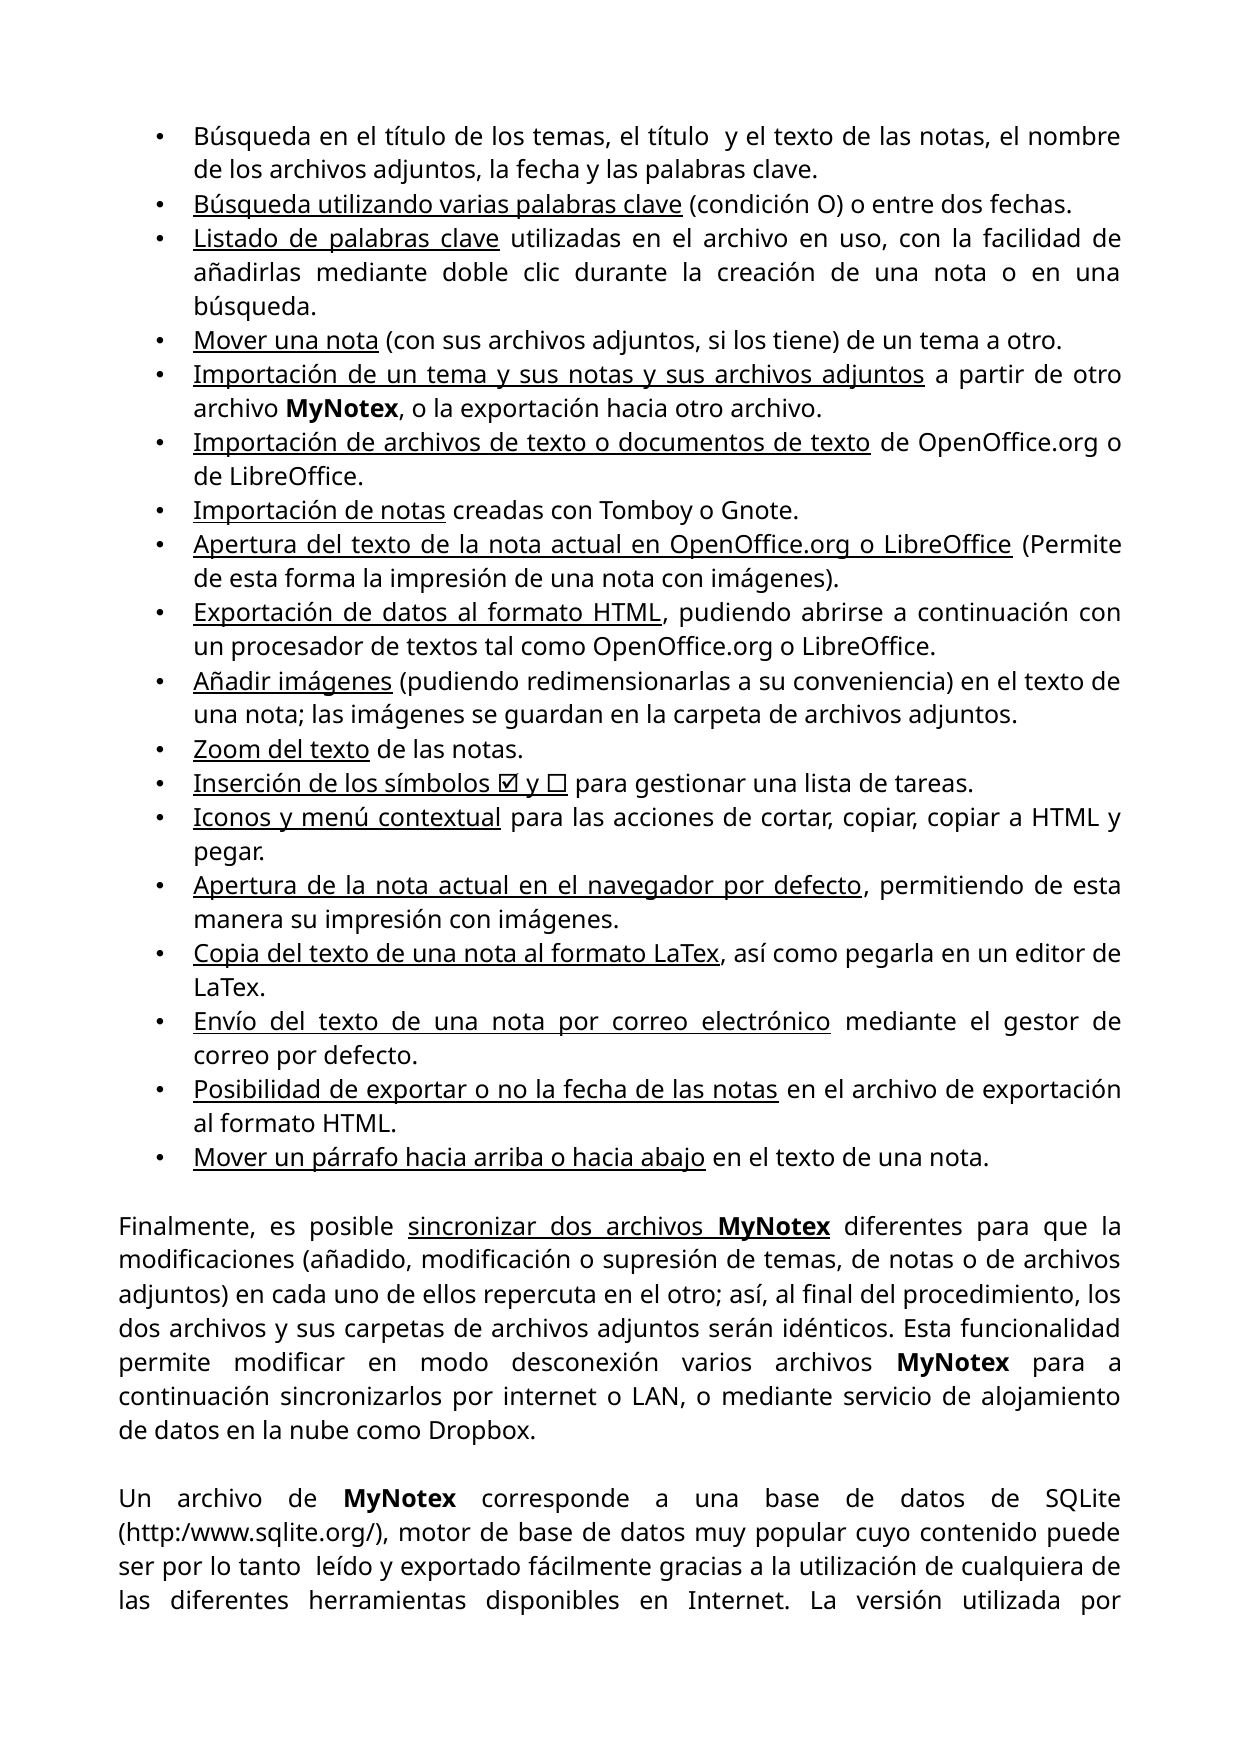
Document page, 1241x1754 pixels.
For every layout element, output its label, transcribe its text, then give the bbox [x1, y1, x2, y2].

list Búsqueda en el título de los temas, el título y el texto de las notas, el nombre de los archivos adjuntos, la fecha y las palabras clave. [156, 118, 1122, 186]
list Posibilidad de exportar o no la fecha de las notas en el archivo de exportación al formato HTML. [156, 1072, 1122, 1140]
list Apertura del texto de la nota actual en OpenOffice.org o LibreOffice (Permite de esta forma la impresión de una nota con imágenes). [156, 527, 1122, 595]
list Importación de un tema y sus notas y sus archivos adjuntos a partir de otro archivo MyNotex, o la exportación hacia otro archivo. [156, 357, 1122, 425]
text Finalmente, es posible sincronizar dos archivos MyNotex diferentes para que la modificaciones (añadido, modificación o supresión de temas, de notas o de archivos adjuntos) en cada uno de ellos repercuta en el otro; así, al final del procedimiento, los dos archivos y sus carpetas de archivos adjuntos serán idénticos. Esta funcionalidad permite modificar en modo desconexión varios archivos MyNotex para a continuación sincronizarlos por internet o LAN, o mediante servicio de alojamiento de datos en la nube como Dropbox. [118, 1208, 1122, 1447]
list Mover una nota (con sus archivos adjuntos, si los tiene) de un tema a otro. [156, 322, 1122, 357]
list Mover un párrafo hacia arriba o hacia abajo en el texto de una nota. [156, 1140, 1122, 1174]
list Listado de palabras clave utilizadas en el archivo en uso, con la facilidad de añadirlas mediante doble clic durante la creación de una nota o en una búsqueda. [156, 220, 1122, 322]
list Iconos y menú contextual para las acciones de cortar, copiar, copiar a HTML y pegar. [156, 799, 1122, 867]
list Apertura de la nota actual en el navegador por defecto, permitiendo de esta manera su impresión con imágenes. [156, 867, 1122, 936]
list Importación de notas creadas con Tomboy o Gnote. [156, 493, 1122, 527]
list Añadir imágenes (pudiendo redimensionarlas a su conveniencia) en el texto de una nota; las imágenes se guardan en la carpeta de archivos adjuntos. [156, 663, 1122, 731]
list Envío del texto de una nota por correo electrónico mediante el gestor de correo por defecto. [156, 1004, 1122, 1072]
list Inserción de los símbolos  y  para gestionar una lista de tareas. [156, 765, 1122, 799]
list Importación de archivos de texto o documentos de texto de OpenOffice.org o de LibreOffice. [156, 425, 1122, 493]
list Búsqueda utilizando varias palabras clave (condición O) o entre dos fechas. [156, 186, 1122, 220]
list Zoom del texto de las notas. [156, 731, 1122, 765]
text Un archivo de MyNotex corresponde a una base de datos de SQLite (http:/www.sqlite.org/), motor de base de datos muy popular cuyo contenido puede ser por lo tanto leído y exportado fácilmente gracias a la utilización de cualquiera de las diferentes herramientas disponibles en Internet. La versión utilizada por [118, 1481, 1122, 1617]
list Copia del texto de una nota al formato LaTex, así como pegarla en un editor de LaTex. [156, 936, 1122, 1004]
list Exportación de datos al formato HTML, pudiendo abrirse a continuación con un procesador de textos tal como OpenOffice.org o LibreOffice. [156, 595, 1122, 663]
